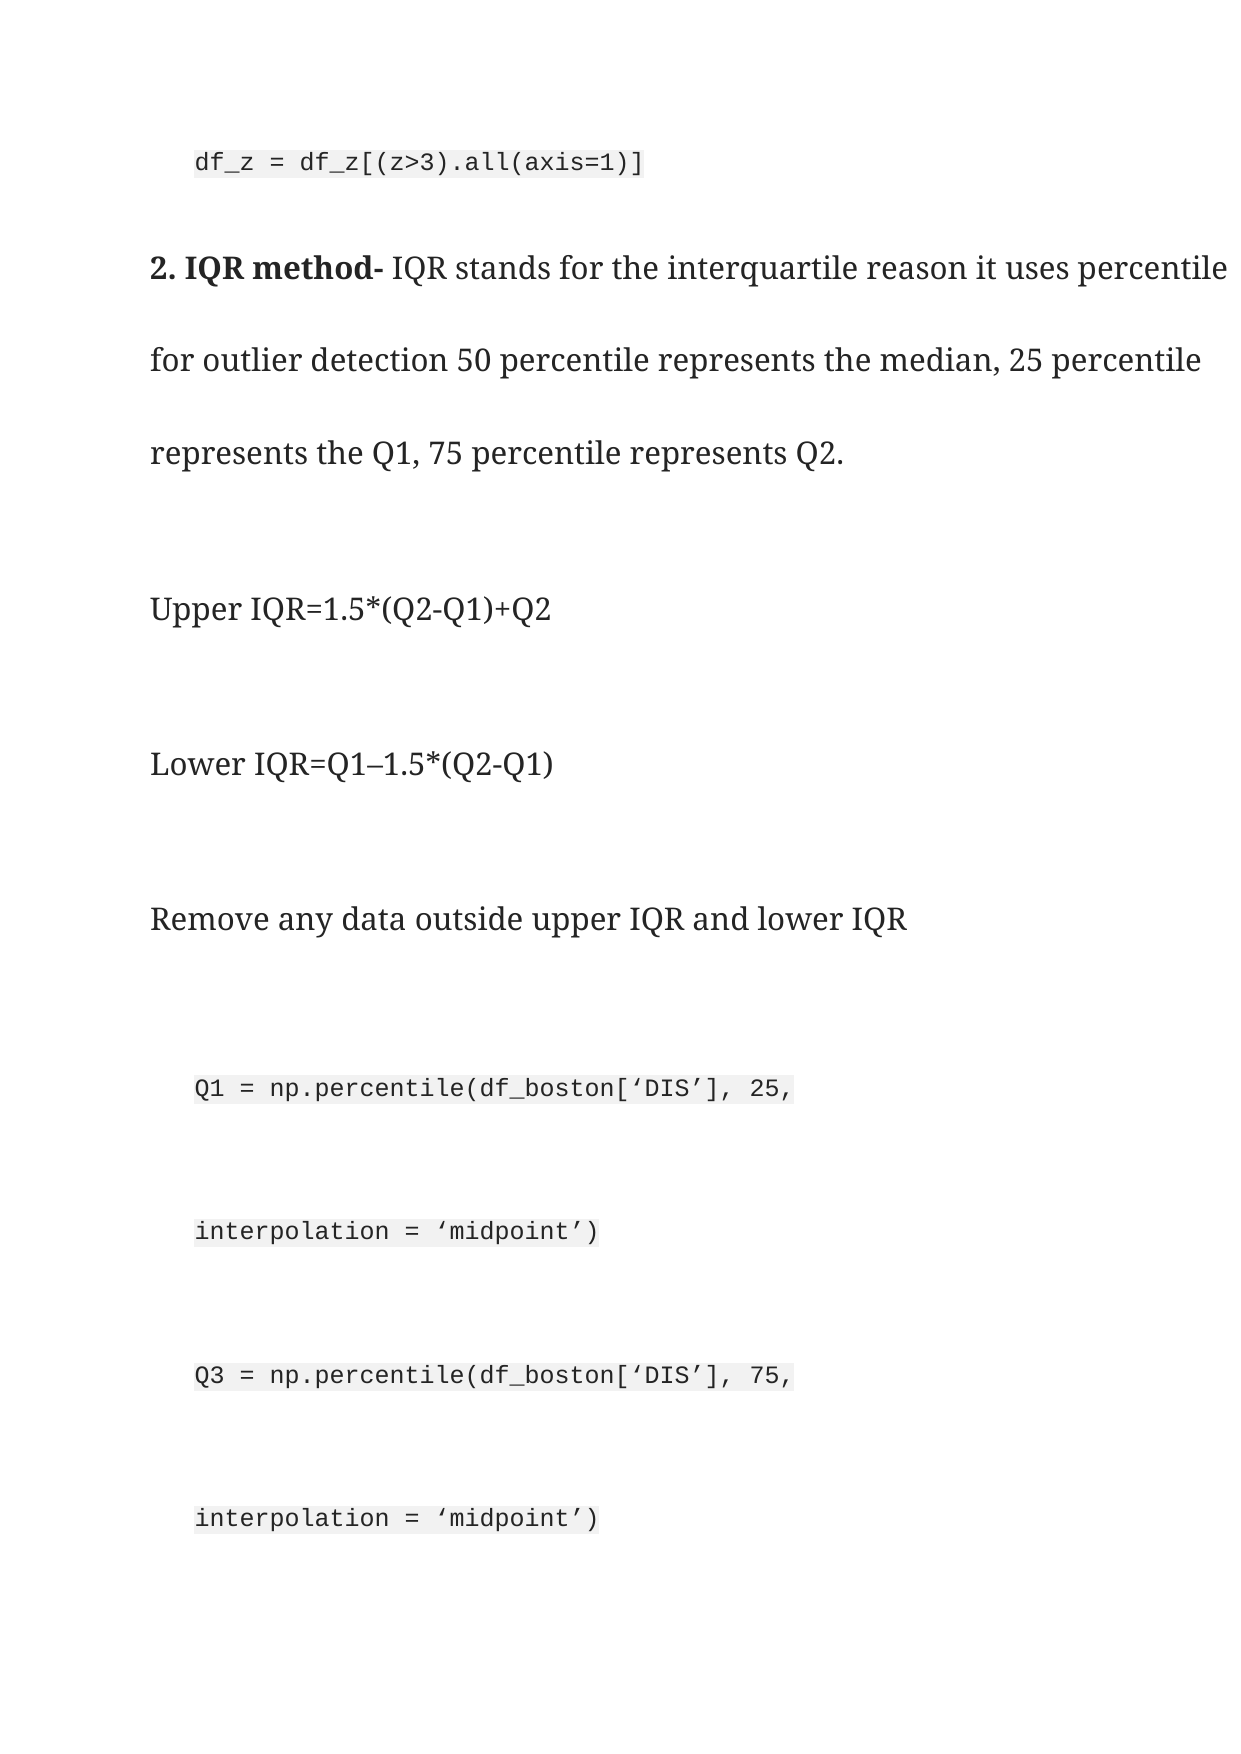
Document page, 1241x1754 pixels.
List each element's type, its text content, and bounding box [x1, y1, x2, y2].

text Q1 = np.percentile(df_boston[‘DIS’], 25, [194, 1075, 1183, 1104]
text Remove any data outside upper IQR and lower IQR [150, 897, 1240, 940]
text Lower IQR=Q1–1.5*(Q2-Q1) [150, 742, 1240, 784]
text Q3 = np.percentile(df_boston[‘DIS’], 75, [194, 1362, 1183, 1391]
text interpolation = ‘midpoint’) [194, 1506, 1183, 1534]
text Upper IQR=1.5*(Q2-Q1)+Q2 [150, 587, 1240, 629]
text df_z = df_z[(z>3).all(axis=1)] [194, 150, 1183, 178]
text 2. IQR method- IQR stands for the interquartile reason it uses percentile for outlier detection 50 percentile represents the median, 25 percentile represents the Q1, 75 percentile represents Q2. [150, 246, 1240, 474]
text interpolation = ‘midpoint’) [194, 1219, 1183, 1247]
